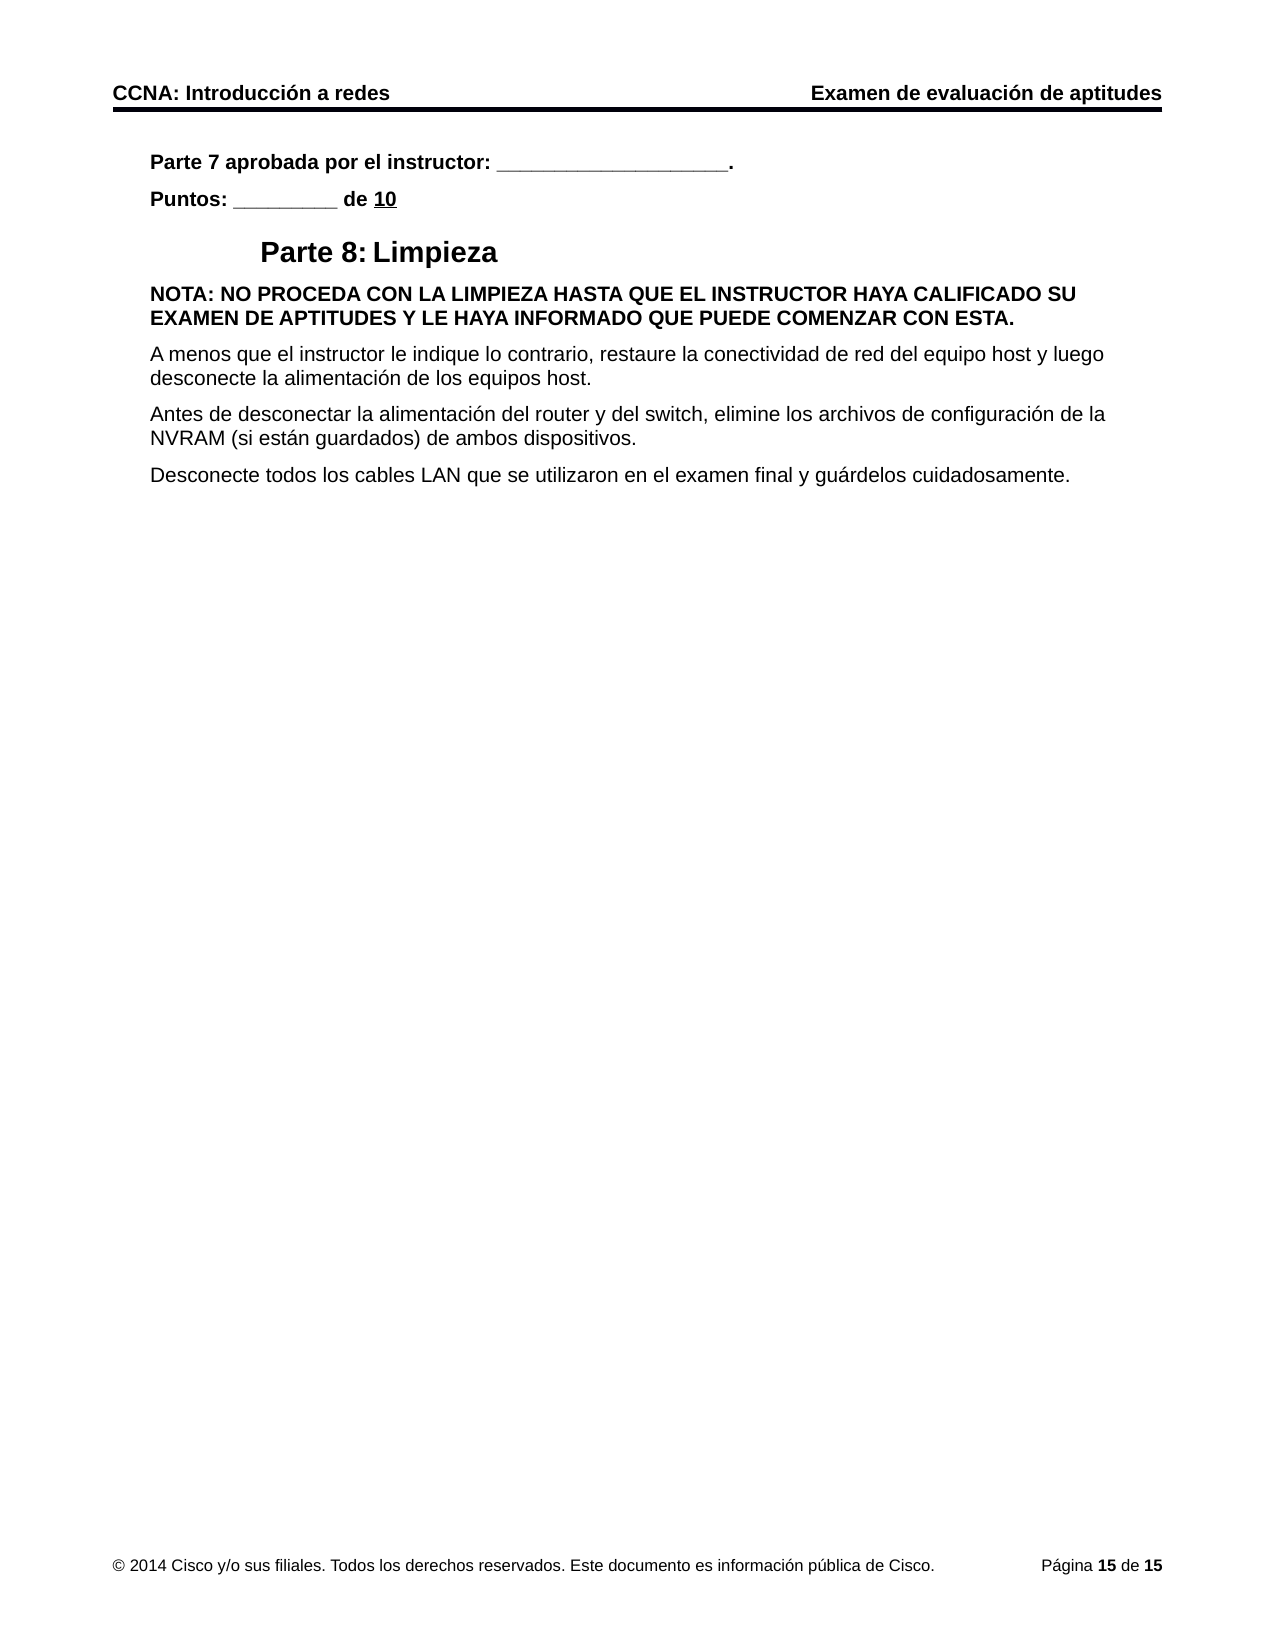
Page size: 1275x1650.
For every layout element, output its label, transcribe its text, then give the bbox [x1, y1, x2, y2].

text Parte 7 aprobada por el instructor: ____________________. [150, 150, 1162, 174]
text NOTA: NO PROCEDA CON LA LIMPIEZA HASTA QUE EL INSTRUCTOR HAYA CALIFICADO SU EXAMEN DE APTITUDES Y LE HAYA INFORMADO QUE PUEDE COMENZAR CON ESTA. [150, 281, 1162, 329]
text Desconecte todos los cables LAN que se utilizaron en el examen final y guárdelos cuidadosamente. [150, 463, 1162, 487]
subtitle Limpieza [260, 235, 1162, 269]
text A menos que el instructor le indique lo contrario, restaure la conectividad de red del equipo host y luego desconecte la alimentación de los equipos host. [150, 342, 1162, 390]
text Antes de desconectar la alimentación del router y del switch, elimine los archivos de configuración de la NVRAM (si están guardados) de ambos dispositivos. [150, 402, 1162, 450]
text Puntos: _________ de 10 [150, 186, 1162, 210]
